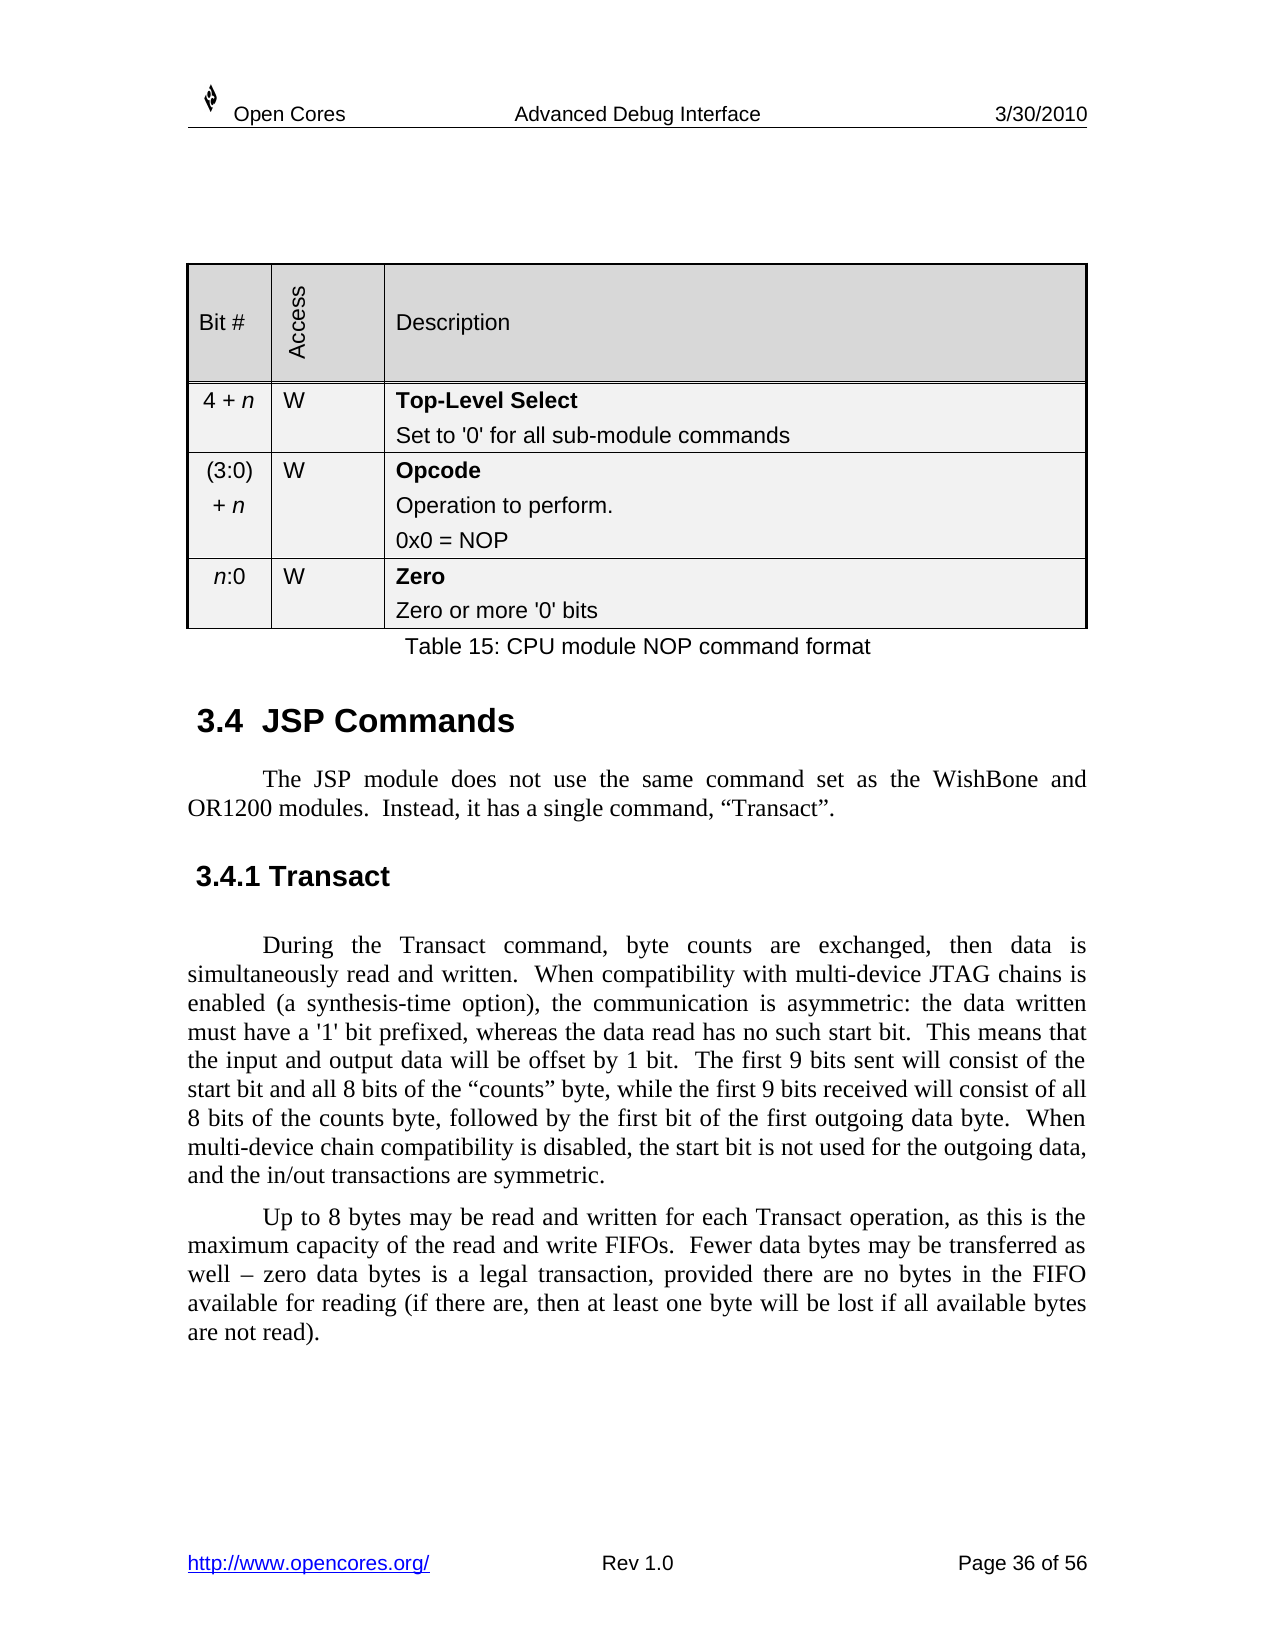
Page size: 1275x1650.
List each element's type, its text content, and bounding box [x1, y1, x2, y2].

table_cell Top-Level Select Set to '0' for all sub-module commands [385, 384, 1085, 452]
table_cell n:0 [189, 559, 271, 628]
table_header Access [272, 265, 384, 381]
table_cell (3:0) + n [189, 453, 271, 557]
table_cell 4 + n [189, 384, 271, 452]
subtitle JSP Commands [187, 701, 1087, 739]
table_header Bit # [189, 265, 271, 381]
text During the Transact command, byte counts are exchanged, then data is simultaneously read and written. When compatibility with multi-device JTAG chains is enabled (a synthesis-time option), the communication is asymmetric: the data written must have a '1' bit prefixed, whereas the data read has no such start bit. This means that the input and output data will be offset by 1 bit. The first 9 bits sent will consist of the start bit and all 8 bits of the “counts” byte, while the first 9 bits received will consist of all 8 bits of the counts byte, followed by the first bit of the first outgoing data byte. When multi-device chain compatibility is disabled, the start bit is not used for the outgoing data, and the in/out transactions are symmetric. [187, 931, 1087, 1189]
table_cell Opcode Operation to perform. 0x0 = NOP [385, 453, 1085, 557]
table_cell W [272, 453, 384, 557]
table_cell W [272, 559, 384, 628]
table_cell W [272, 384, 384, 452]
table_cell Zero Zero or more '0' bits [385, 559, 1085, 628]
text Up to 8 bytes may be read and written for each Transact operation, as this is the maximum capacity of the read and write FIFOs. Fewer data bytes may be transferred as well – zero data bytes is a legal transaction, provided there are no bytes in the FIFO available for reading (if there are, then at least one byte will be lost if all available bytes are not read). [187, 1202, 1087, 1346]
text Table 15: CPU module NOP command format [187, 633, 1087, 659]
table_header Description [385, 265, 1085, 381]
subtitle Transact [187, 859, 1087, 893]
text The JSP module does not use the same command set as the WishBone and OR1200 modules. Instead, it has a single command, “Transact”. [187, 764, 1087, 822]
